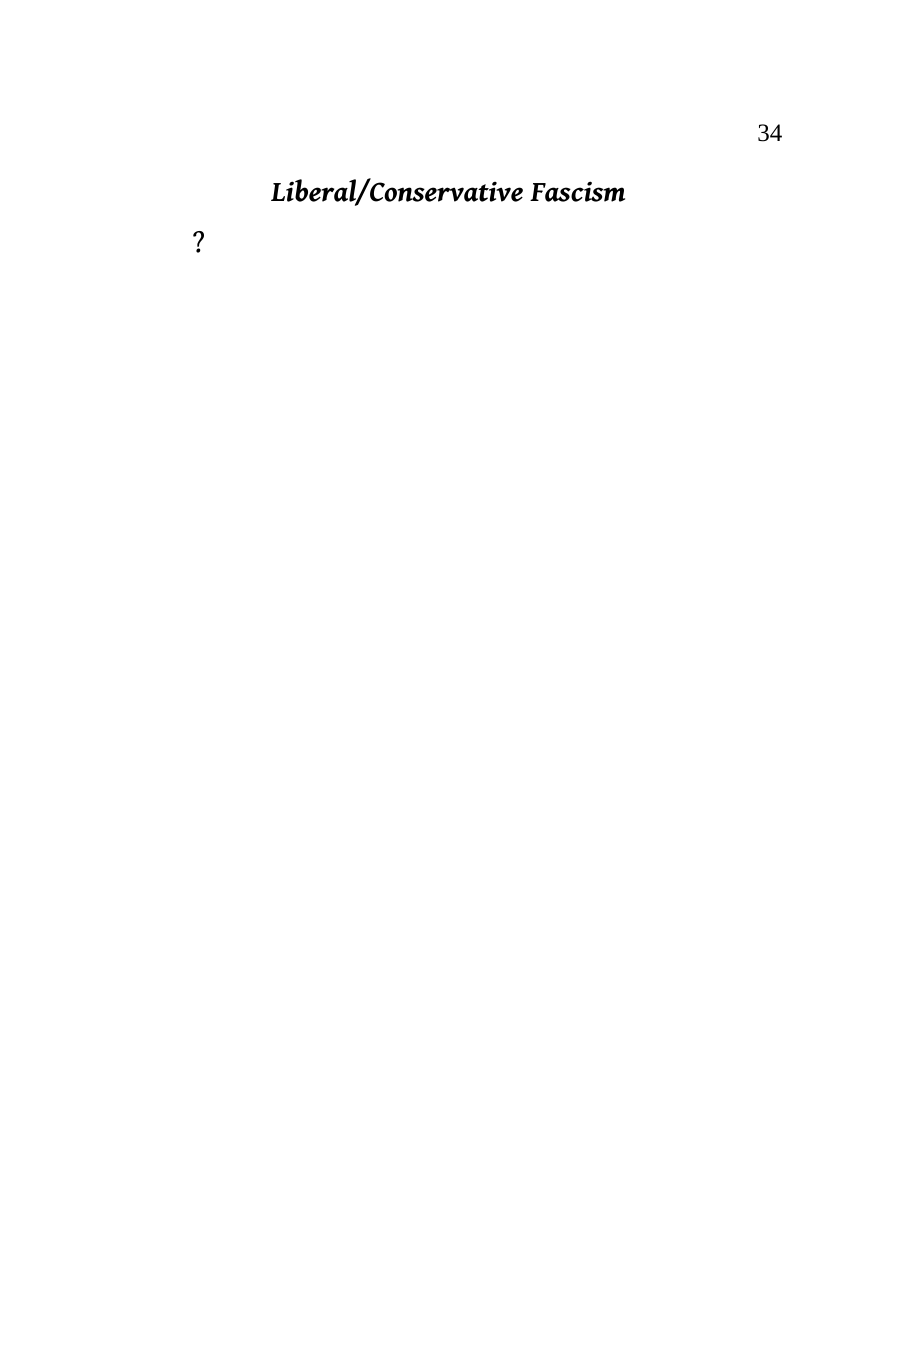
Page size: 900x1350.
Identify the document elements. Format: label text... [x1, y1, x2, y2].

text Liberal/Conservative Fascism [118, 176, 782, 210]
text ? [118, 227, 782, 261]
